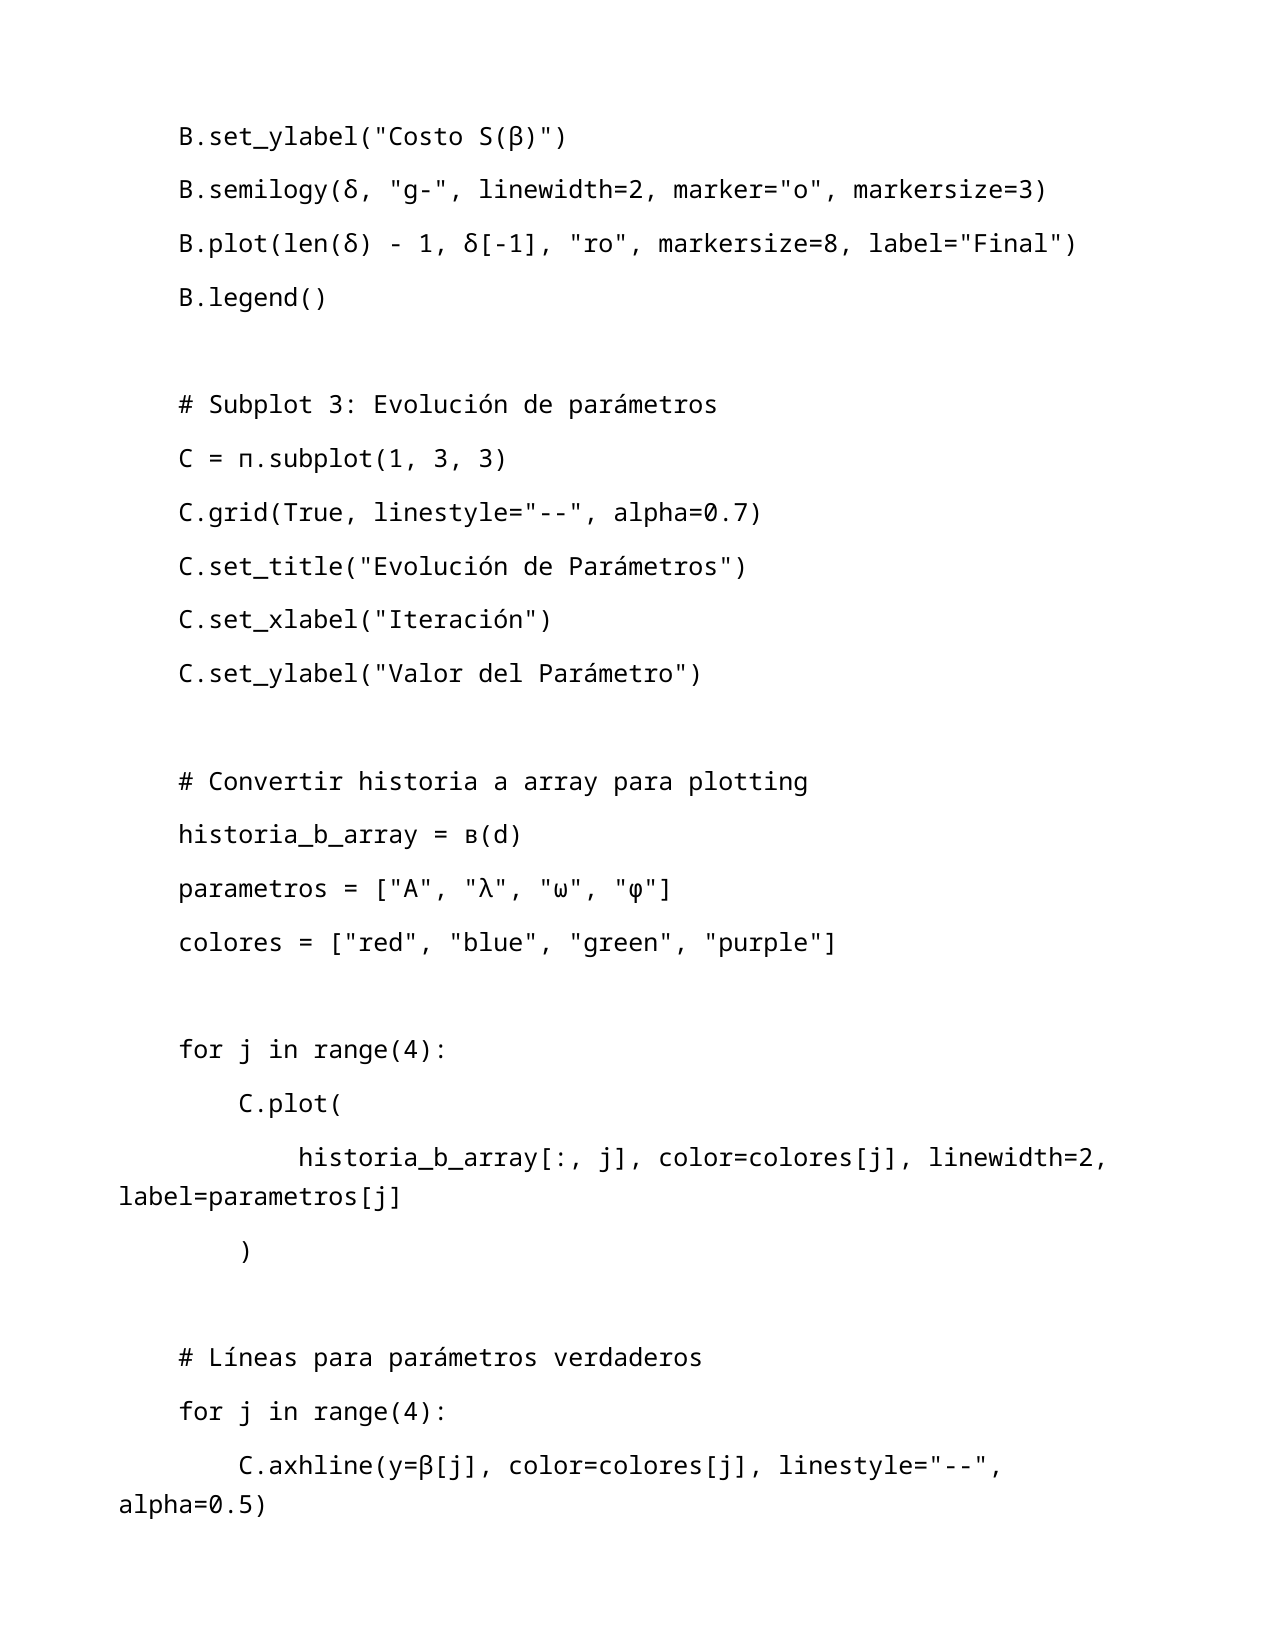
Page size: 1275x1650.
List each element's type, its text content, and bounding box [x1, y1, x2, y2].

text historia_b_array = в(d) [118, 817, 1157, 851]
text historia_b_array[:, j], color=colores[j], linewidth=2, label=parametros[j] [118, 1139, 1157, 1213]
text C.set_ylabel("Valor del Parámetro") [118, 656, 1157, 690]
text # Subplot 3: Evolución de parámetros [118, 387, 1157, 421]
text for j in range(4): [118, 1032, 1157, 1066]
text C.set_title("Evolución de Parámetros") [118, 548, 1157, 582]
text colores = ["red", "blue", "green", "purple"] [118, 924, 1157, 958]
text C.axhline(y=β[j], color=colores[j], linestyle="--", alpha=0.5) [118, 1447, 1157, 1521]
text C.set_xlabel("Iteración") [118, 602, 1157, 636]
text B.plot(len(δ) - 1, δ[-1], "ro", markersize=8, label="Final") [118, 226, 1157, 260]
text # Líneas para parámetros verdaderos [118, 1340, 1157, 1374]
text C.plot( [118, 1086, 1157, 1120]
text B.legend() [118, 279, 1157, 313]
text for j in range(4): [118, 1393, 1157, 1428]
text ) [118, 1232, 1157, 1266]
text C.grid(True, linestyle="--", alpha=0.7) [118, 494, 1157, 528]
text parametros = ["A", "λ", "ω", "φ"] [118, 871, 1157, 905]
text # Convertir historia a array para plotting [118, 763, 1157, 797]
text B.semilogy(δ, "g-", linewidth=2, marker="o", markersize=3) [118, 172, 1157, 206]
text B.set_ylabel("Costo S(β)") [118, 118, 1157, 152]
text C = п.subplot(1, 3, 3) [118, 441, 1157, 475]
